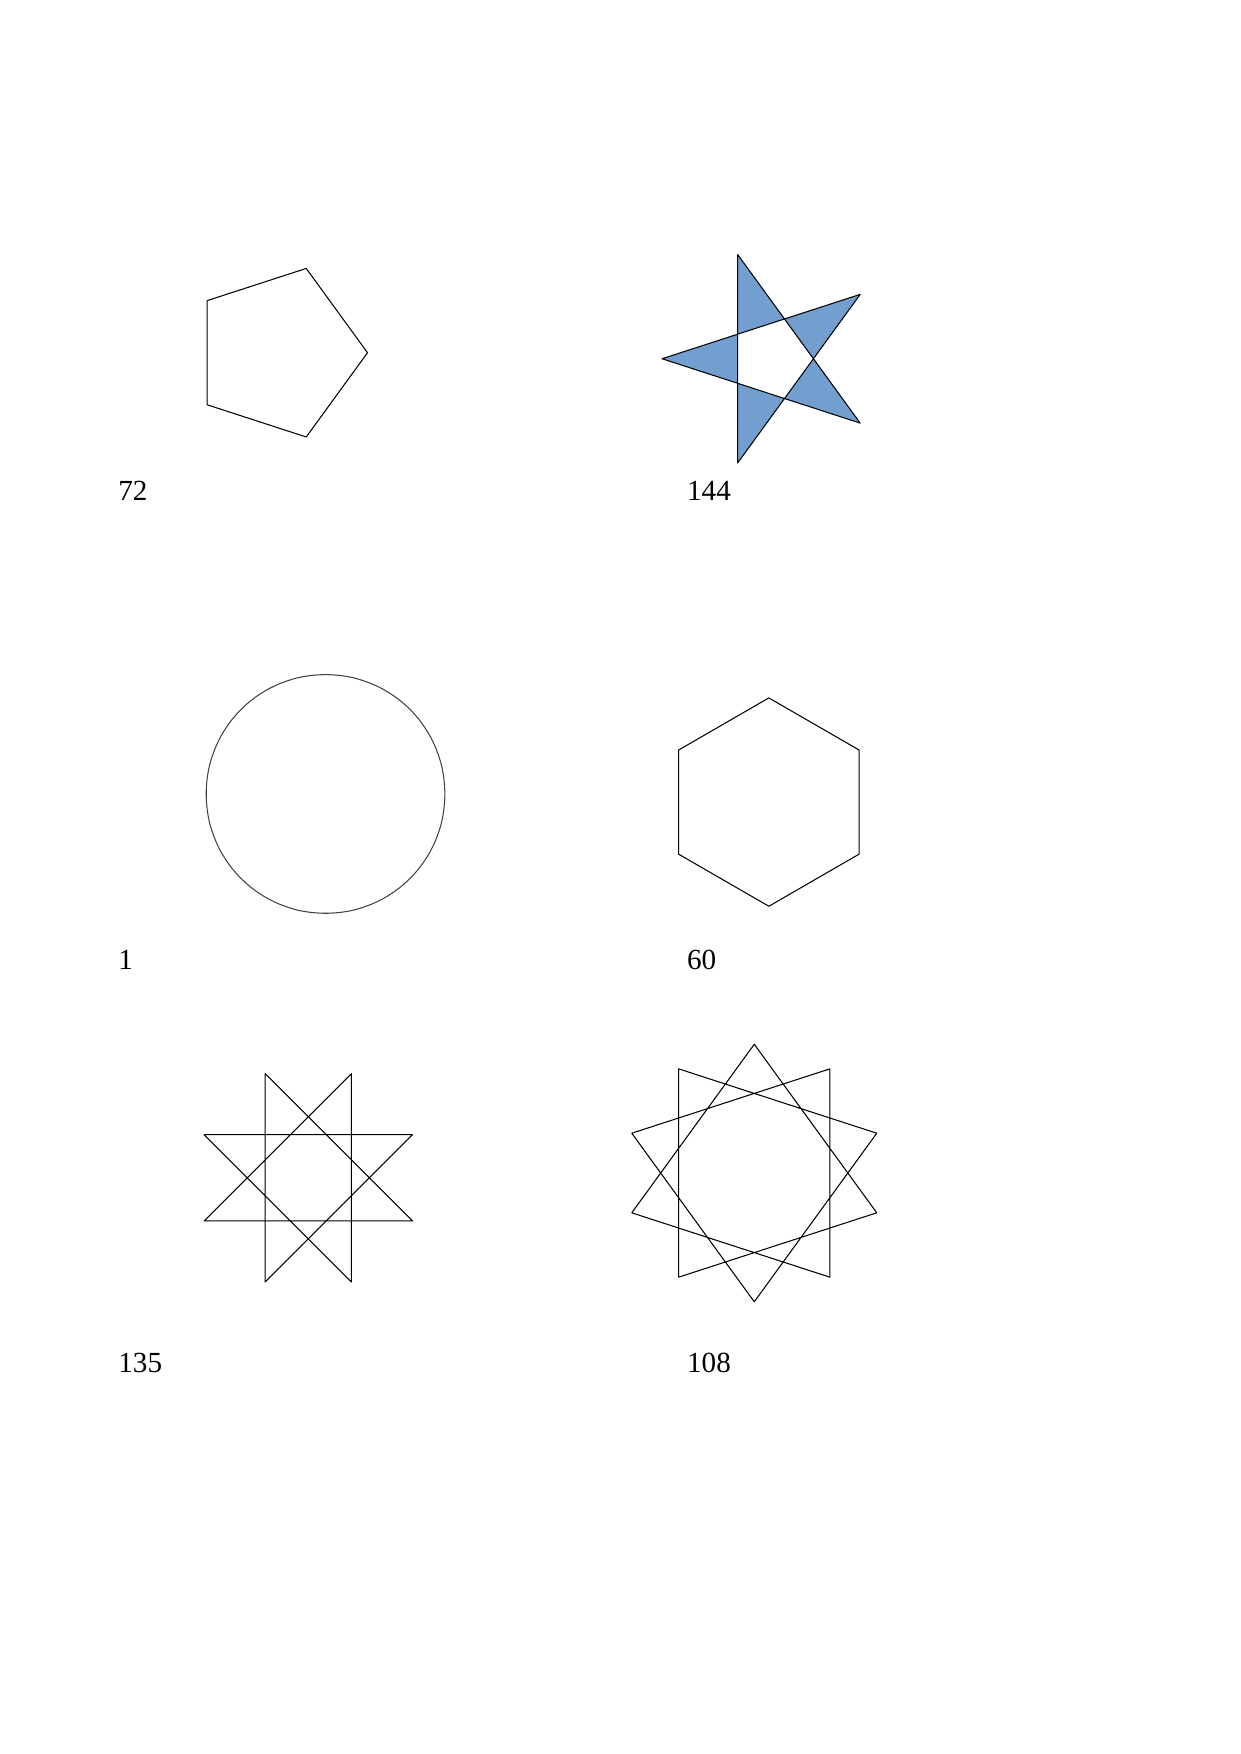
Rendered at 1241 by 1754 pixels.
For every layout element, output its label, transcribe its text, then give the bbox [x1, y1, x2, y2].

text 1 60 [118, 942, 1122, 976]
text 135 108 [118, 1345, 1122, 1378]
text 72 144 [118, 473, 1122, 506]
